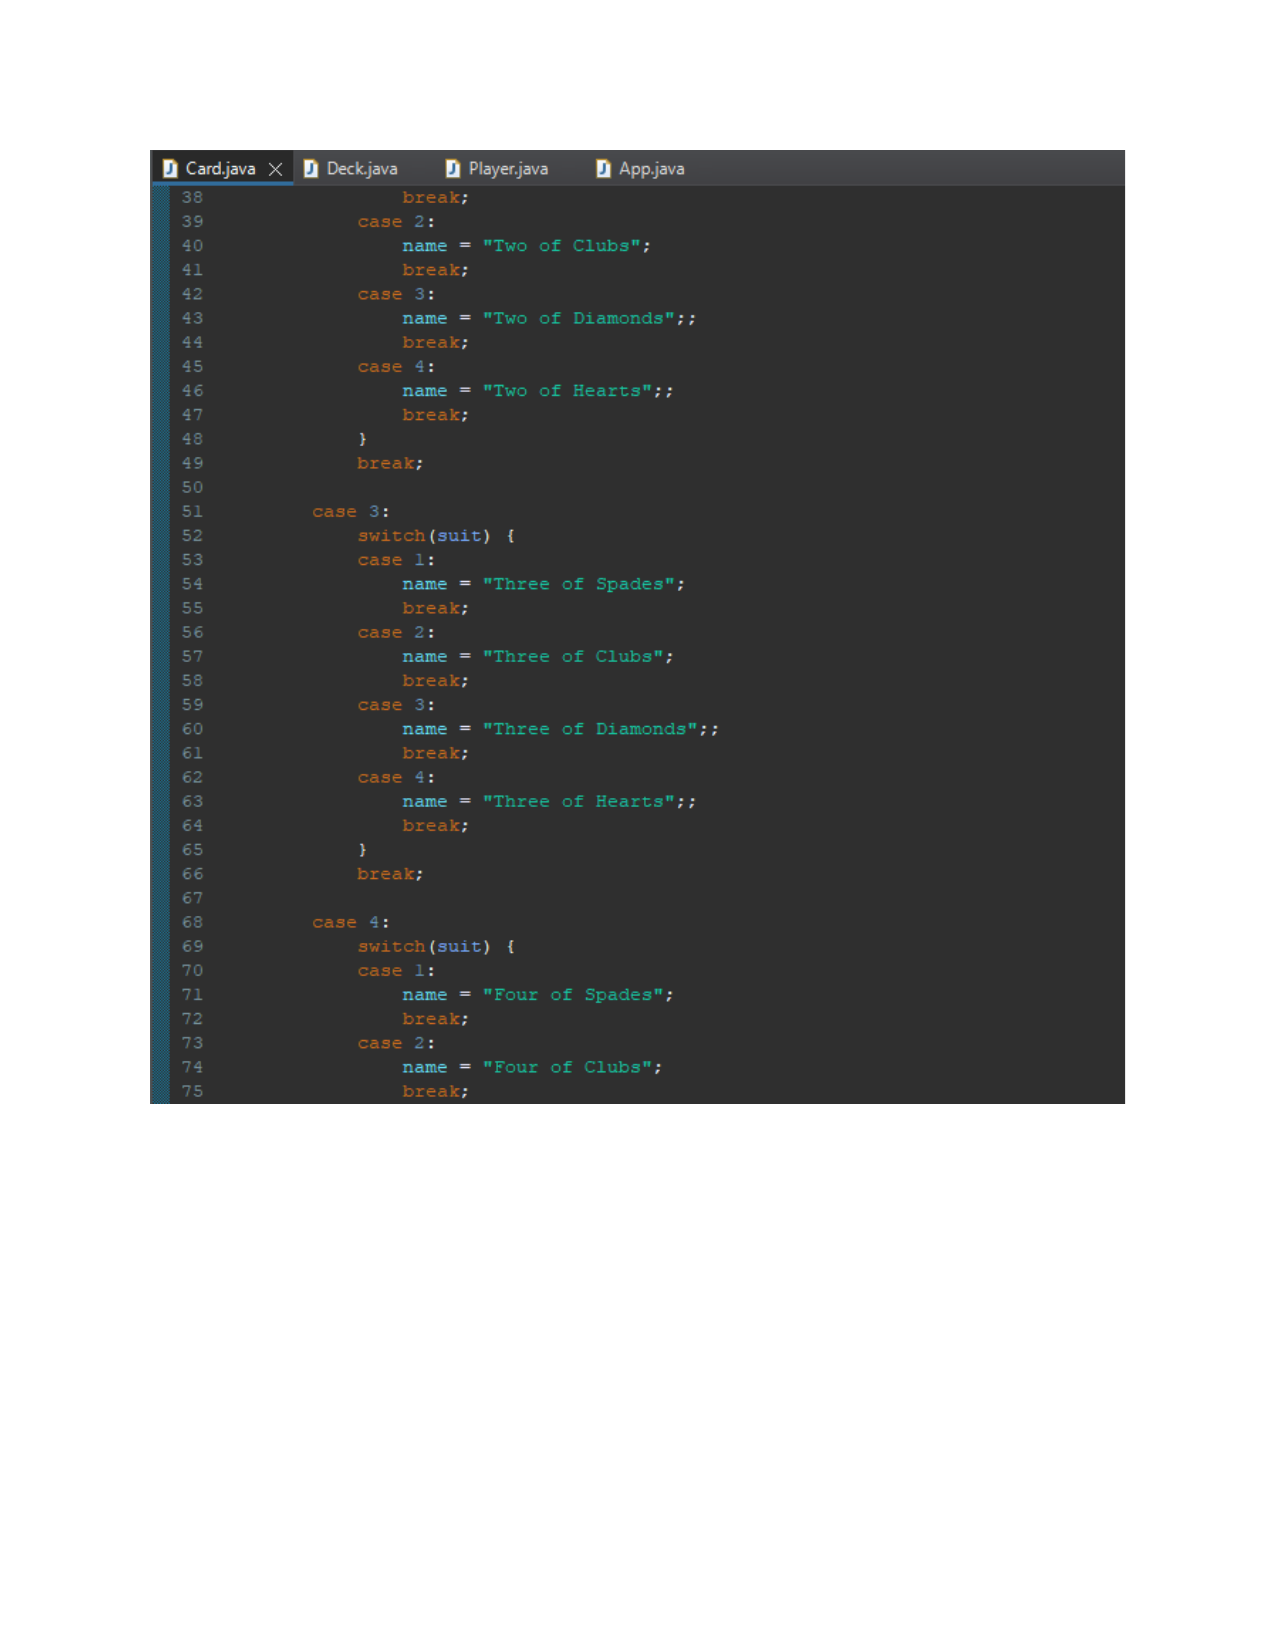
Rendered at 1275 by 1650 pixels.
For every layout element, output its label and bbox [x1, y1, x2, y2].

picture [150, 150, 1125, 1104]
